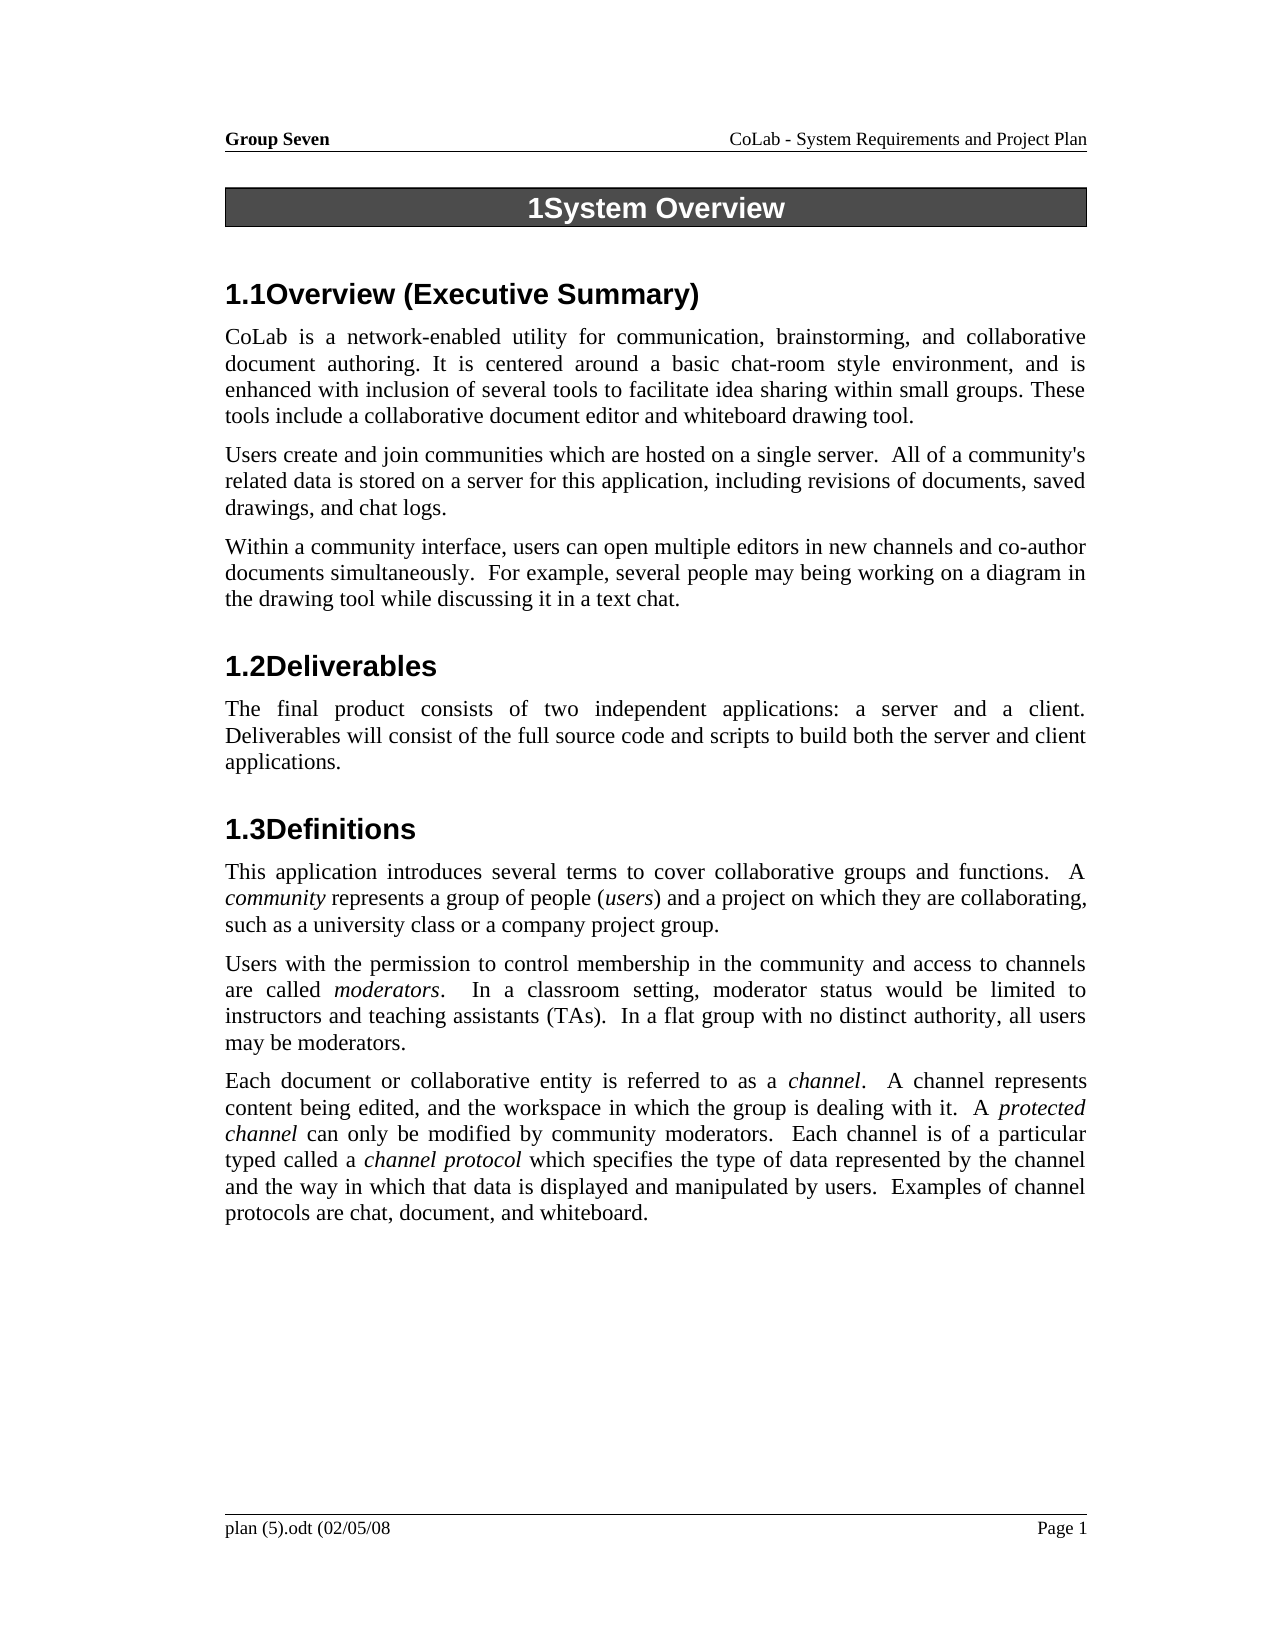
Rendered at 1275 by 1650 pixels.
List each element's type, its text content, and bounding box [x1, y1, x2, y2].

text Users create and join communities which are hosted on a single server. All of a community's related data is stored on a server for this application, including revisions of documents, saved drawings, and chat logs. [225, 441, 1087, 520]
subtitle System Overview [226, 189, 1086, 226]
subtitle Overview (Executive Summary) [225, 277, 1087, 311]
text This application introduces several terms to cover collaborative groups and functions. A community represents a group of people (users) and a project on which they are collaborating, such as a university class or a company project group. [225, 858, 1087, 937]
text Within a community interface, users can open multiple editors in new channels and co-author documents simultaneously. For example, several people may being working on a diagram in the drawing tool while discussing it in a text chat. [225, 533, 1087, 612]
subtitle Deliverables [225, 649, 1087, 683]
text Each document or collaborative entity is referred to as a channel. A channel represents content being edited, and the workspace in which the group is dealing with it. A protected channel can only be modified by community moderators. Each channel is of a particular typed called a channel protocol which specifies the type of data represented by the channel and the way in which that data is displayed and manipulated by users. Examples of channel protocols are chat, document, and whiteboard. [225, 1067, 1087, 1226]
text CoLab is a network-enabled utility for communication, brainstorming, and collaborative document authoring. It is centered around a basic chat-room style environment, and is enhanced with inclusion of several tools to facilitate idea sharing within small groups. These tools include a collaborative document editor and whiteboard drawing tool. [225, 323, 1087, 429]
text The final product consists of two independent applications: a server and a client. Deliverables will consist of the full source code and scripts to build both the server and client applications. [225, 695, 1087, 774]
text Users with the permission to control membership in the community and access to channels are called moderators. In a classroom setting, moderator status would be limited to instructors and teaching assistants (TAs). In a flat group with no distinct authority, all users may be moderators. [225, 949, 1087, 1055]
subtitle Definitions [225, 812, 1087, 846]
